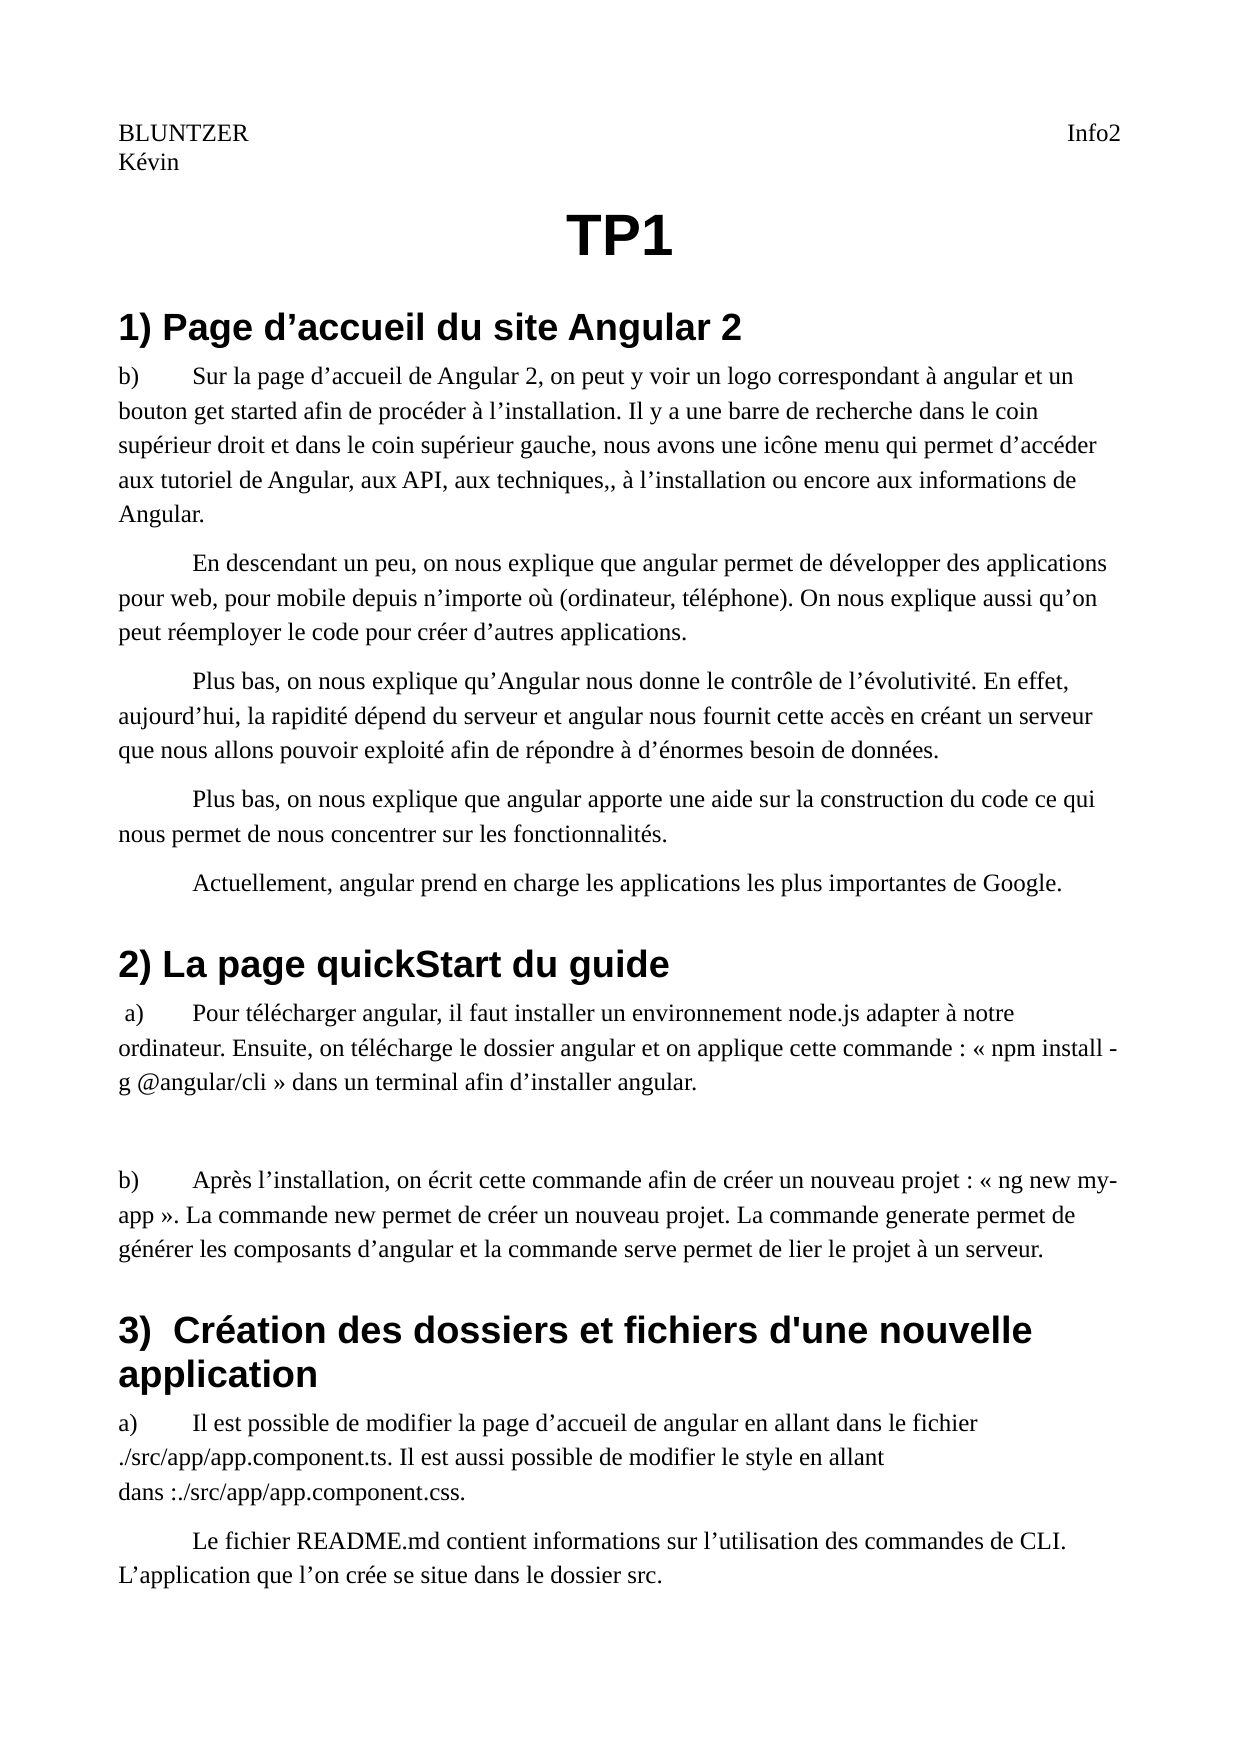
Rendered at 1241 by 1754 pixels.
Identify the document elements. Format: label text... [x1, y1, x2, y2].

text En descendant un peu, on nous explique que angular permet de développer des applications pour web, pour mobile depuis n’importe où (ordinateur, téléphone). On nous explique aussi qu’on peut réemployer le code pour créer d’autres applications. [118, 548, 1122, 646]
subtitle 1) Page d’accueil du site Angular 2 [118, 305, 1122, 349]
subtitle 3) Création des dossiers et fichiers d'une nouvelle application [118, 1308, 1122, 1396]
text b) Sur la page d’accueil de Angular 2, on peut y voir un logo correspondant à angular et un bouton get started afin de procéder à l’installation. Il y a une barre de recherche dans le coin supérieur droit et dans le coin supérieur gauche, nous avons une icône menu qui permet d’accéder aux tutoriel de Angular, aux API, aux techniques,, à l’installation ou encore aux informations de Angular. [118, 361, 1122, 528]
title TP1 [118, 201, 1122, 268]
text b) Après l’installation, on écrit cette commande afin de créer un nouveau projet : « ng new my-app ». La commande new permet de créer un nouveau projet. La commande generate permet de générer les composants d’angular et la commande serve permet de lier le projet à un serveur. [118, 1165, 1122, 1263]
text Kévin [118, 147, 1122, 176]
text BLUNTZER Info2 [118, 118, 1122, 147]
text a) Pour télécharger angular, il faut installer un environnement node.js adapter à notre ordinateur. Ensuite, on télécharge le dossier angular et on applique cette commande : « npm install -g @angular/cli » dans un terminal afin d’installer angular. [118, 998, 1122, 1096]
text a) Il est possible de modifier la page d’accueil de angular en allant dans le fichier ./src/app/app.component.ts. Il est aussi possible de modifier le style en allant dans :./src/app/app.component.css. [118, 1408, 1122, 1506]
text Plus bas, on nous explique qu’Angular nous donne le contrôle de l’évolutivité. En effet, aujourd’hui, la rapidité dépend du serveur et angular nous fournit cette accès en créant un serveur que nous allons pouvoir exploité afin de répondre à d’énormes besoin de données. [118, 666, 1122, 764]
text Actuellement, angular prend en charge les applications les plus importantes de Google. [118, 868, 1122, 897]
text Plus bas, on nous explique que angular apporte une aide sur la construction du code ce qui nous permet de nous concentrer sur les fonctionnalités. [118, 784, 1122, 848]
subtitle 2) La page quickStart du guide [118, 942, 1122, 986]
text Le fichier README.md contient informations sur l’utilisation des commandes de CLI. L’application que l’on crée se situe dans le dossier src. [118, 1526, 1122, 1589]
